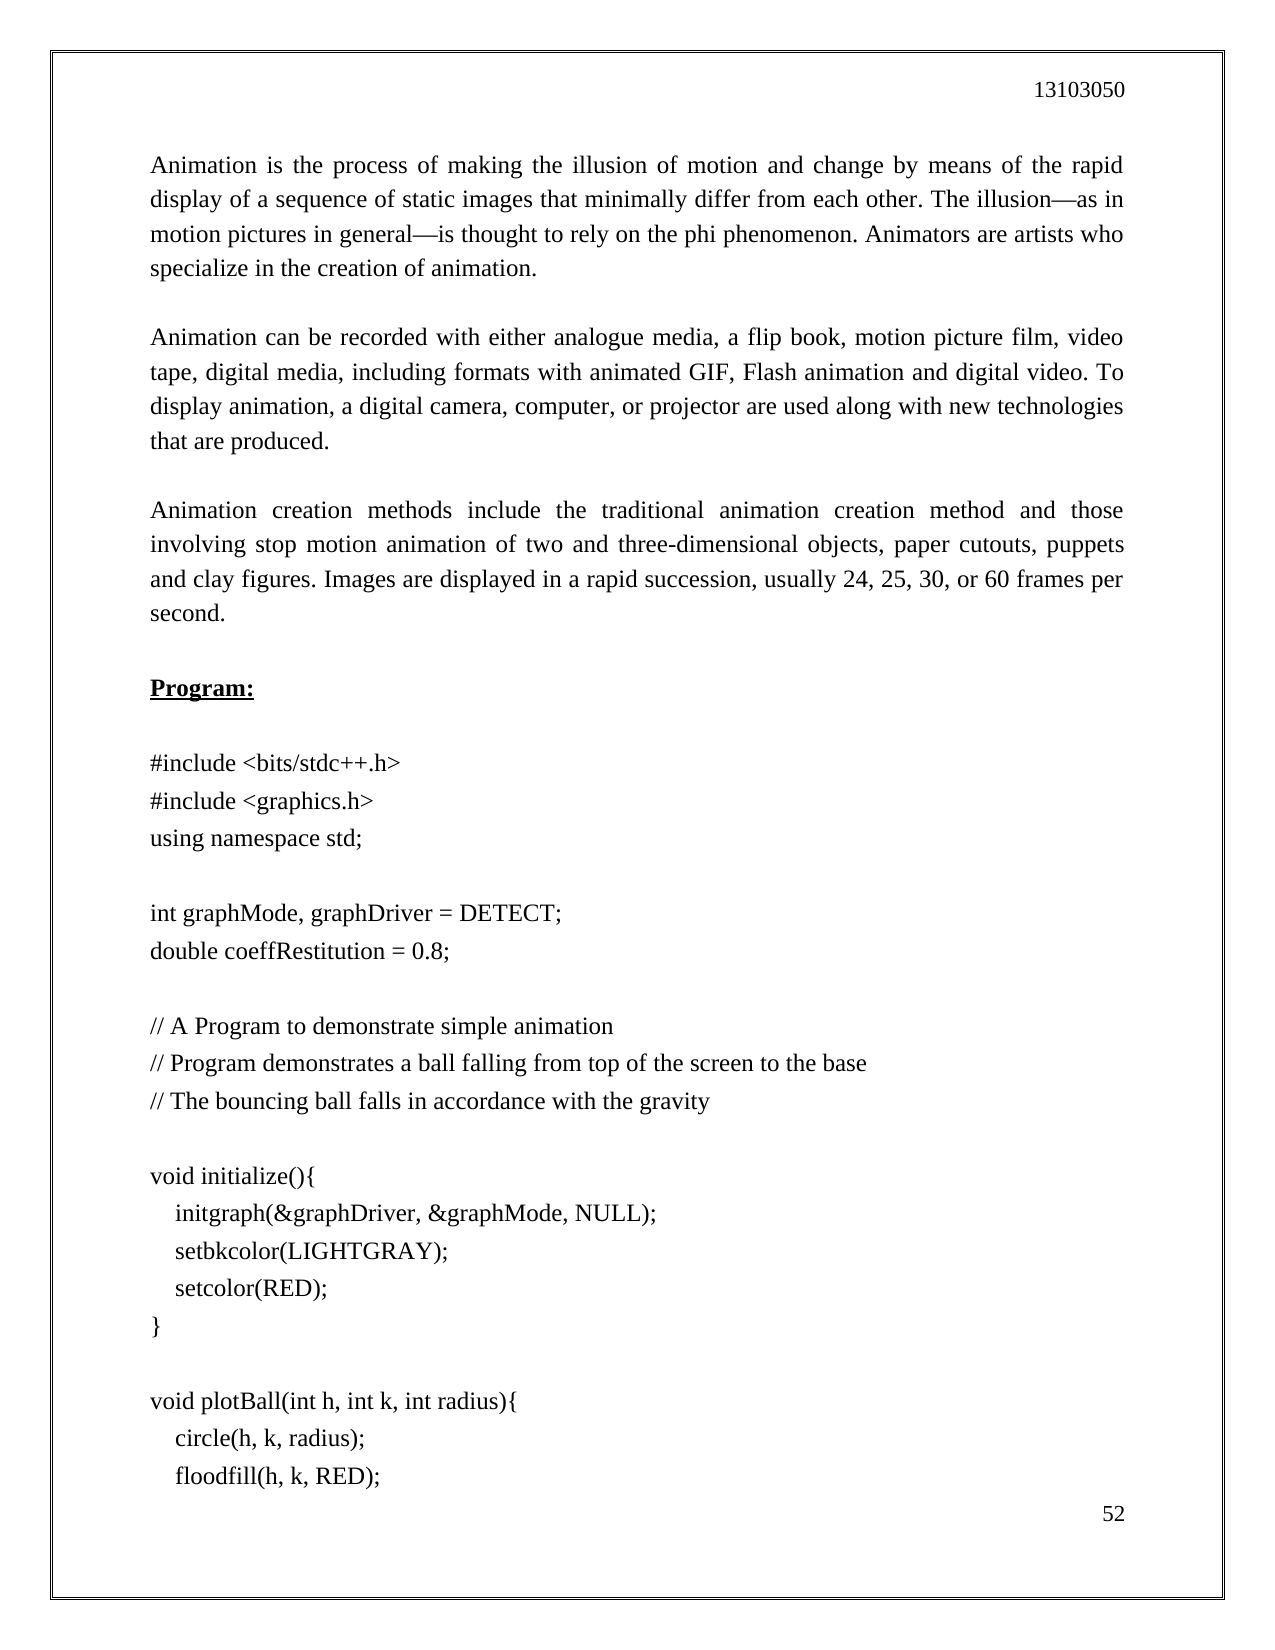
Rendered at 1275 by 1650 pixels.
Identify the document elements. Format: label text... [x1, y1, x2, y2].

text floodfill(h, k, RED); [150, 1455, 1125, 1490]
text // The bouncing ball falls in accordance with the gravity [150, 1080, 1125, 1115]
text double coeffRestitution = 0.8; [150, 930, 1125, 965]
text initgraph(&graphDriver, &graphMode, NULL); [150, 1192, 1125, 1227]
text Animation is the process of making the illusion of motion and change by means of the rapid display of a sequence of static images that minimally differ from each other. The illusion—as in motion pictures in general—is thought to rely on the phi phenomenon. Animators are artists who specialize in the creation of animation. [150, 150, 1125, 282]
text Animation can be recorded with either analogue media, a flip book, motion picture film, video tape, digital media, including formats with animated GIF, Flash animation and digital video. To display animation, a digital camera, computer, or projector are used along with new technologies that are produced. [150, 322, 1125, 454]
text // Program demonstrates a ball falling from top of the screen to the base [150, 1042, 1125, 1077]
text Animation creation methods include the traditional animation creation method and those involving stop motion animation of two and three-dimensional objects, paper cutouts, puppets and clay figures. Images are displayed in a rapid succession, usually 24, 25, 30, or 60 frames per second. [150, 495, 1125, 627]
text int graphMode, graphDriver = DETECT; [150, 892, 1125, 927]
text #include <bits/stdc++.h> [150, 742, 1125, 777]
text setcolor(RED); [150, 1267, 1125, 1302]
text Program: [150, 667, 1125, 702]
text } [150, 1305, 1125, 1340]
text using namespace std; [150, 817, 1125, 852]
text #include <graphics.h> [150, 780, 1125, 815]
text void plotBall(int h, int k, int radius){ [150, 1380, 1125, 1415]
text void initialize(){ [150, 1155, 1125, 1190]
text setbkcolor(LIGHTGRAY); [150, 1230, 1125, 1265]
text circle(h, k, radius); [150, 1417, 1125, 1452]
text // A Program to demonstrate simple animation [150, 1005, 1125, 1040]
